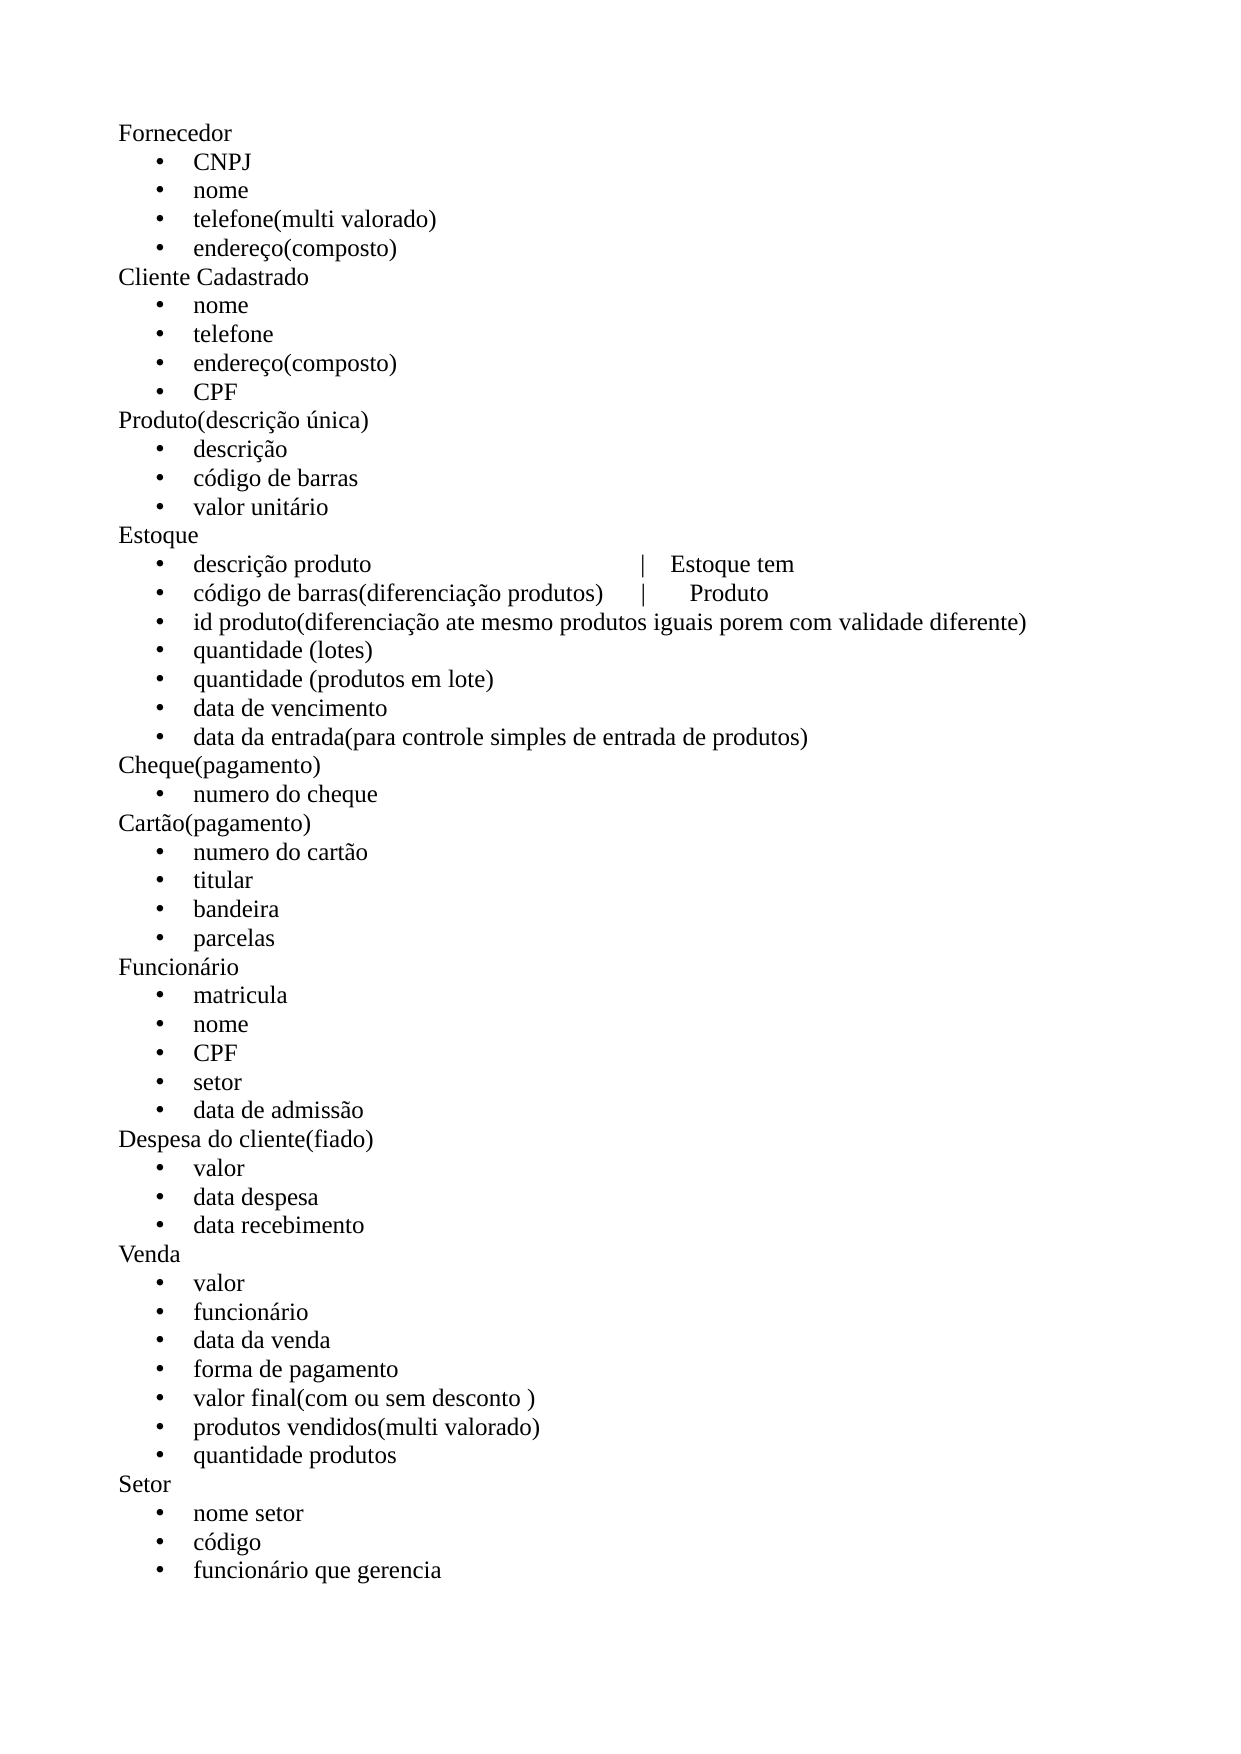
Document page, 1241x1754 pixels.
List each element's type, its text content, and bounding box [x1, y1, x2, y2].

list data da venda [156, 1326, 1122, 1354]
list código de barras [156, 463, 1122, 492]
list nome [156, 176, 1122, 204]
list valor [156, 1153, 1122, 1182]
text Produto(descrição única) [118, 406, 1122, 434]
list código de barras(diferenciação produtos) | Produto [156, 578, 1122, 607]
text Cliente Cadastrado [118, 262, 1122, 291]
text Despesa do cliente(fiado) [118, 1124, 1122, 1153]
list data da entrada(para controle simples de entrada de produtos) [156, 722, 1122, 751]
list funcionário [156, 1297, 1122, 1326]
text Setor [118, 1469, 1122, 1498]
list matricula [156, 981, 1122, 1009]
list CNPJ [156, 147, 1122, 176]
list quantidade (produtos em lote) [156, 664, 1122, 693]
list nome [156, 1009, 1122, 1038]
list data recebimento [156, 1211, 1122, 1239]
list data de vencimento [156, 693, 1122, 722]
list produtos vendidos(multi valorado) [156, 1412, 1122, 1441]
list telefone(multi valorado) [156, 204, 1122, 233]
list data de admissão [156, 1096, 1122, 1124]
list data despesa [156, 1182, 1122, 1211]
list forma de pagamento [156, 1354, 1122, 1383]
list nome [156, 291, 1122, 319]
text Cartão(pagamento) [118, 808, 1122, 837]
list CPF [156, 1038, 1122, 1067]
list valor unitário [156, 492, 1122, 521]
list telefone [156, 319, 1122, 348]
list nome setor [156, 1498, 1122, 1527]
list quantidade produtos [156, 1441, 1122, 1469]
list bandeira [156, 894, 1122, 923]
list parcelas [156, 923, 1122, 952]
list quantidade (lotes) [156, 636, 1122, 664]
list valor [156, 1268, 1122, 1297]
list endereço(composto) [156, 348, 1122, 377]
list numero do cartão [156, 837, 1122, 866]
text Fornecedor [118, 118, 1122, 147]
list CPF [156, 377, 1122, 406]
list descrição [156, 434, 1122, 463]
text Venda [118, 1239, 1122, 1268]
list id produto(diferenciação ate mesmo produtos iguais porem com validade diferente) [156, 607, 1122, 636]
text Funcionário [118, 952, 1122, 981]
list descrição produto | Estoque tem [156, 549, 1122, 578]
list valor final(com ou sem desconto ) [156, 1383, 1122, 1412]
list numero do cheque [156, 779, 1122, 808]
list código [156, 1527, 1122, 1556]
text Estoque [118, 521, 1122, 549]
list endereço(composto) [156, 233, 1122, 262]
list setor [156, 1067, 1122, 1096]
text Cheque(pagamento) [118, 751, 1122, 779]
list funcionário que gerencia [156, 1556, 1122, 1584]
list titular [156, 866, 1122, 894]
